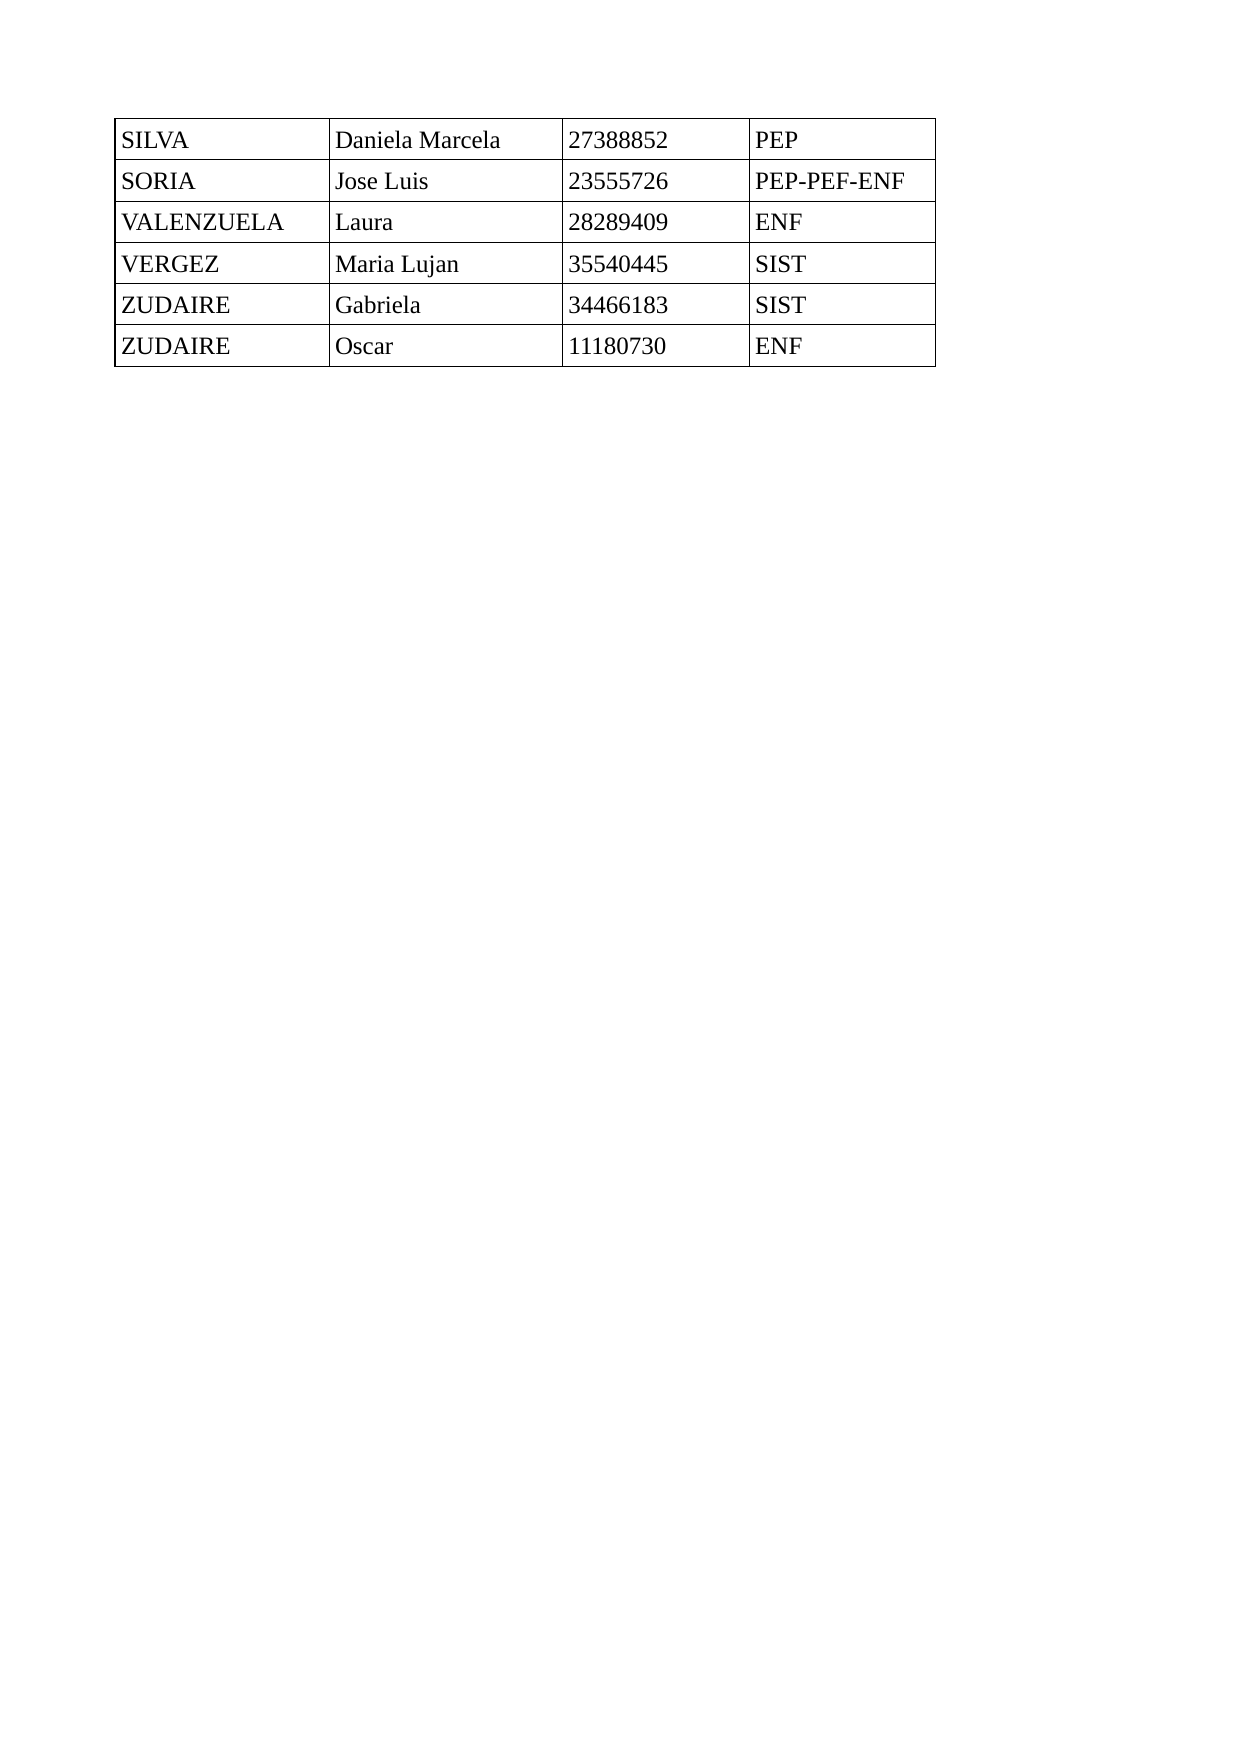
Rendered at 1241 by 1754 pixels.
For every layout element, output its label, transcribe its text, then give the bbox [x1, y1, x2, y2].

table_cell SILVA [116, 119, 329, 159]
table_cell ENF [750, 325, 935, 366]
table_cell Daniela Marcela [330, 119, 562, 159]
table_cell Oscar [330, 325, 562, 366]
table_cell SORIA [116, 160, 329, 201]
table_cell 35540445 [563, 243, 749, 283]
table_cell Jose Luis [330, 160, 562, 201]
table_cell VERGEZ [116, 243, 329, 283]
table_cell Maria Lujan [330, 243, 562, 283]
table_cell 34466183 [563, 284, 749, 324]
table_cell PEP [750, 119, 935, 159]
table_cell 11180730 [563, 325, 749, 366]
table_cell ENF [750, 202, 935, 242]
table_cell Gabriela [330, 284, 562, 324]
table_cell VALENZUELA [116, 202, 329, 242]
table_cell Laura [330, 202, 562, 242]
table_cell SIST [750, 284, 935, 324]
table_cell ZUDAIRE [116, 284, 329, 324]
table_cell ZUDAIRE [116, 325, 329, 366]
table_cell PEP-PEF-ENF [750, 160, 935, 201]
table_cell SIST [750, 243, 935, 283]
table_cell 23555726 [563, 160, 749, 201]
table_cell 28289409 [563, 202, 749, 242]
table_cell 27388852 [563, 119, 749, 159]
